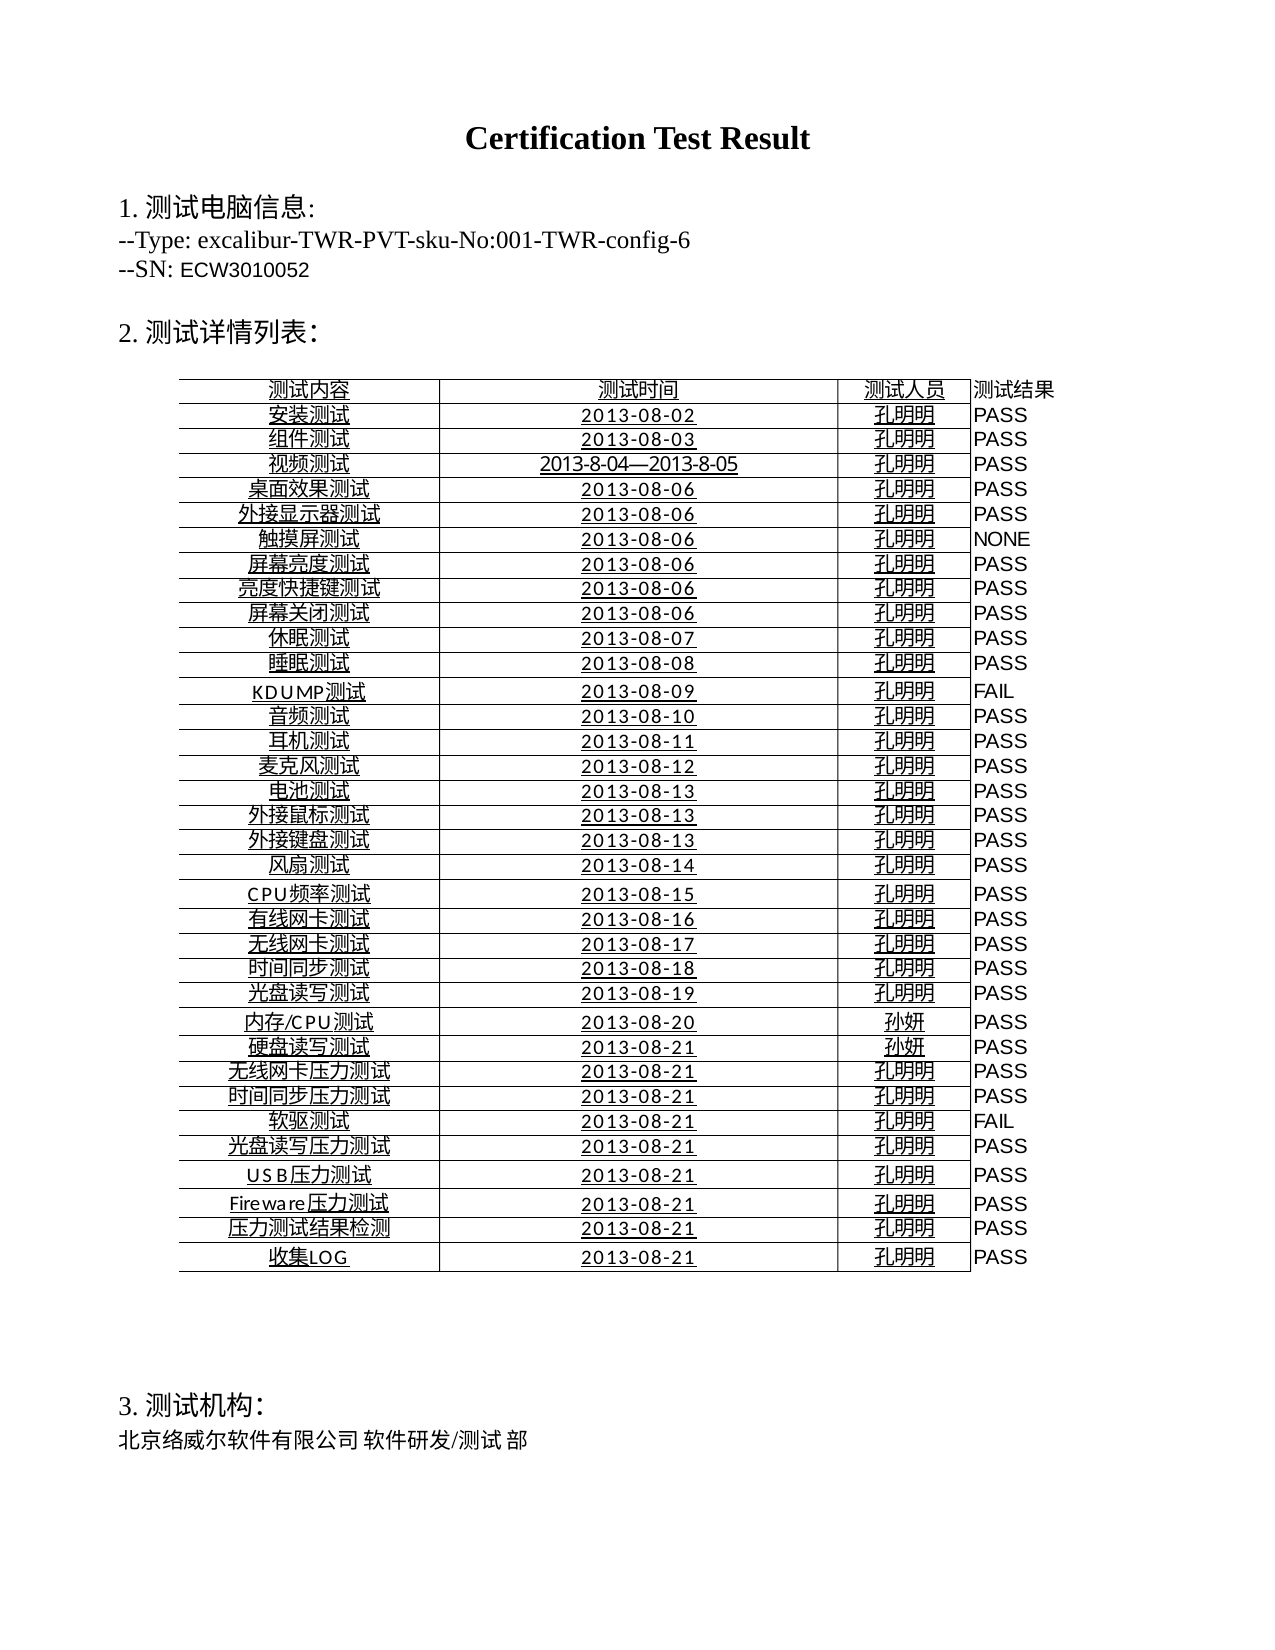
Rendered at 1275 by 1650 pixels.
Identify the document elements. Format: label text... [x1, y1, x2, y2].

text 北京络威尔软件有限公司 软件研发/测试 部 [118, 1423, 1157, 1454]
text 1. 测试电脑信息: [118, 186, 1157, 225]
text 3. 测试机构： [118, 1384, 1157, 1423]
text --Type: excalibur-TWR-PVT-sku-No:001-TWR-config-6 [118, 225, 1157, 254]
text --SN: ECW3010052 [118, 254, 1157, 283]
text 2. 测试详情列表： [118, 311, 1157, 351]
